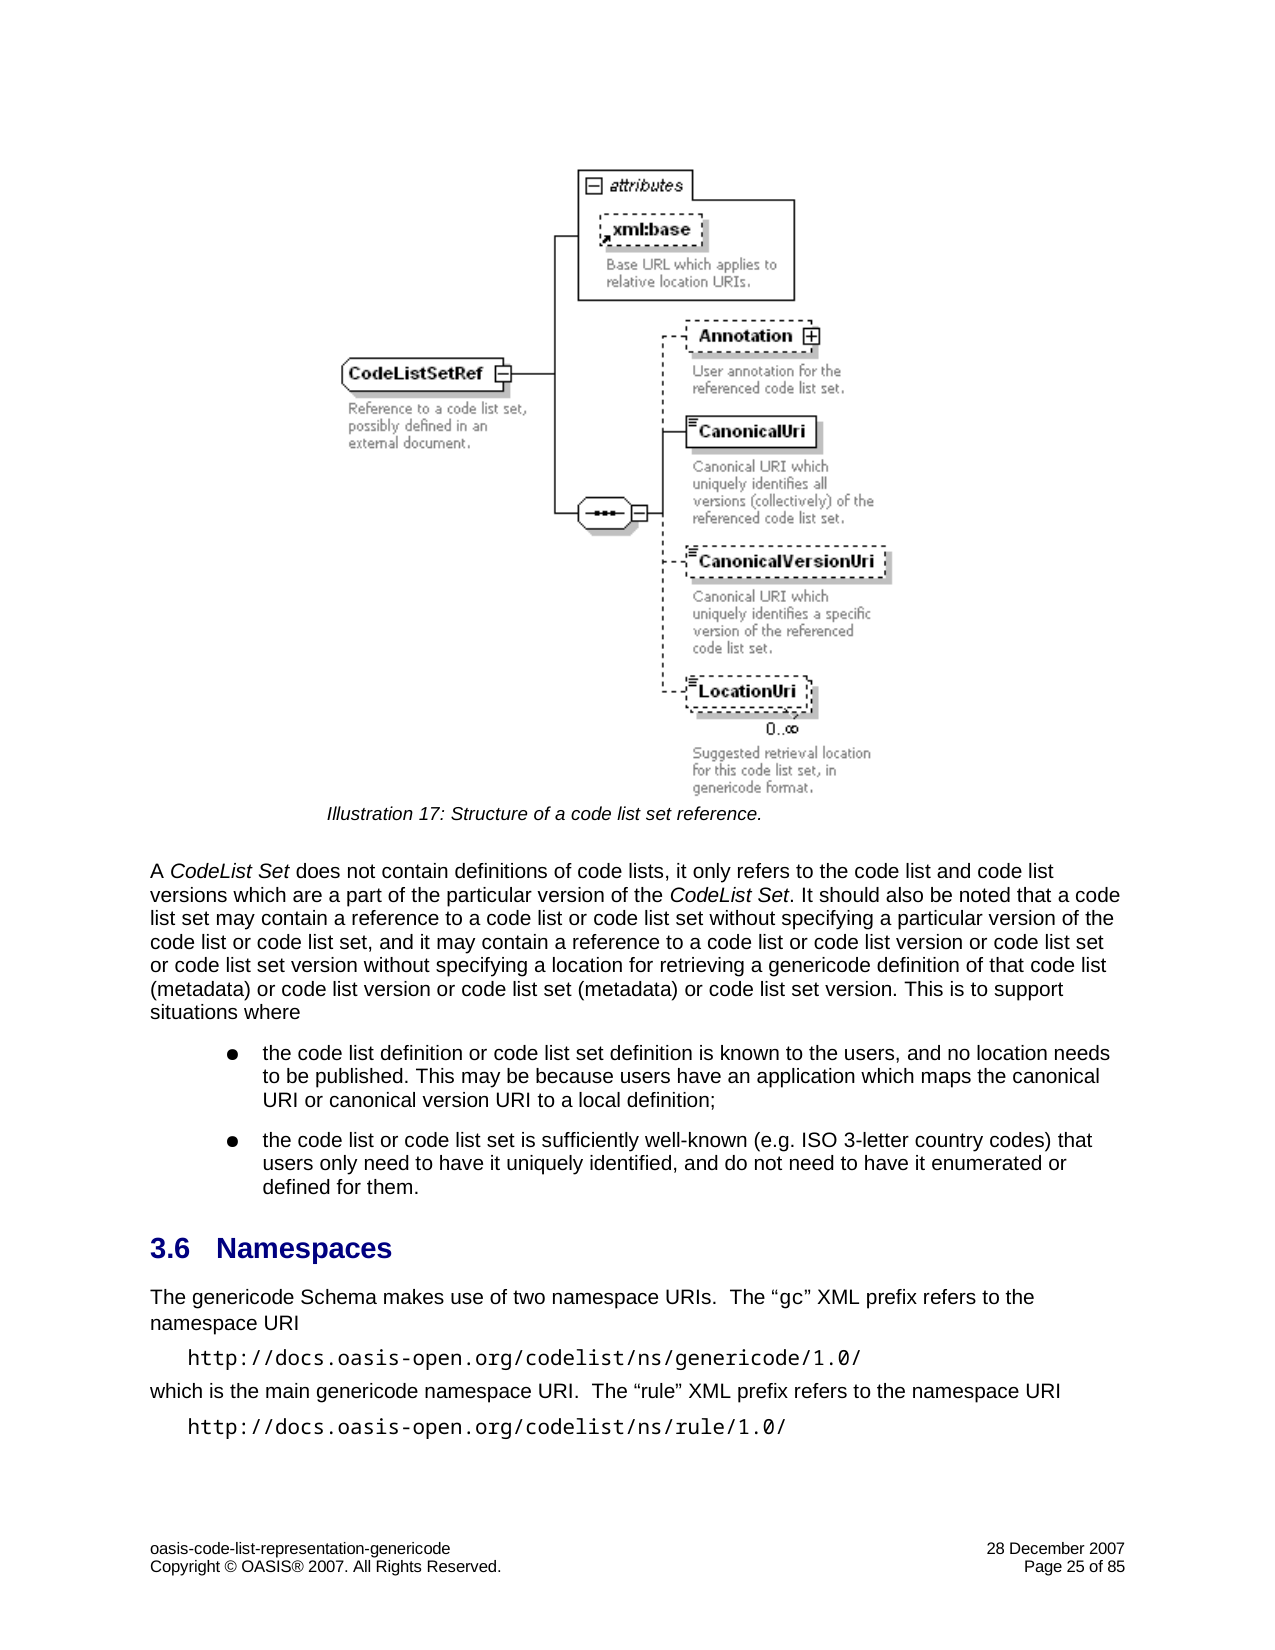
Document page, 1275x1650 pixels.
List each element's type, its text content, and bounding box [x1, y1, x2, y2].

list the code list definition or code list set definition is known to the users, and no location needs to be published. This may be because users have an application which maps the canonical URI or canonical version URI to a local definition; [187, 1041, 1125, 1112]
text Illustration 17: Structure of a code list set reference. [327, 804, 908, 824]
picture [326, 162, 908, 804]
text The genericode Schema makes use of two namespace URIs. The “gc” XML prefix refers to the namespace URI [150, 1286, 1125, 1334]
text A CodeList Set does not contain definitions of code lists, it only refers to the code list and code list versions which are a part of the particular version of the CodeList Set. It should also be noted that a code list set may contain a reference to a code list or code list set without specifying a particular version of the code list or code list set, and it may contain a reference to a code list or code list version or code list set or code list set version without specifying a location for retrieving a genericode definition of that code list (metadata) or code list version or code list set (metadata) or code list set version. This is to support situations where [150, 150, 1125, 1024]
text http://docs.oasis-open.org/codelist/ns/genericode/1.0/ [150, 1343, 1125, 1371]
text http://docs.oasis-open.org/codelist/ns/rule/1.0/ [150, 1412, 1125, 1440]
subtitle Namespaces [150, 1232, 1125, 1265]
list the code list or code list set is sufficiently well-known (e.g. ISO 3-letter country codes) that users only need to have it uniquely identified, and do not need to have it enumerated or defined for them. [187, 1128, 1125, 1199]
text which is the main genericode namespace URI. The “rule” XML prefix refers to the namespace URI [150, 1380, 1125, 1403]
